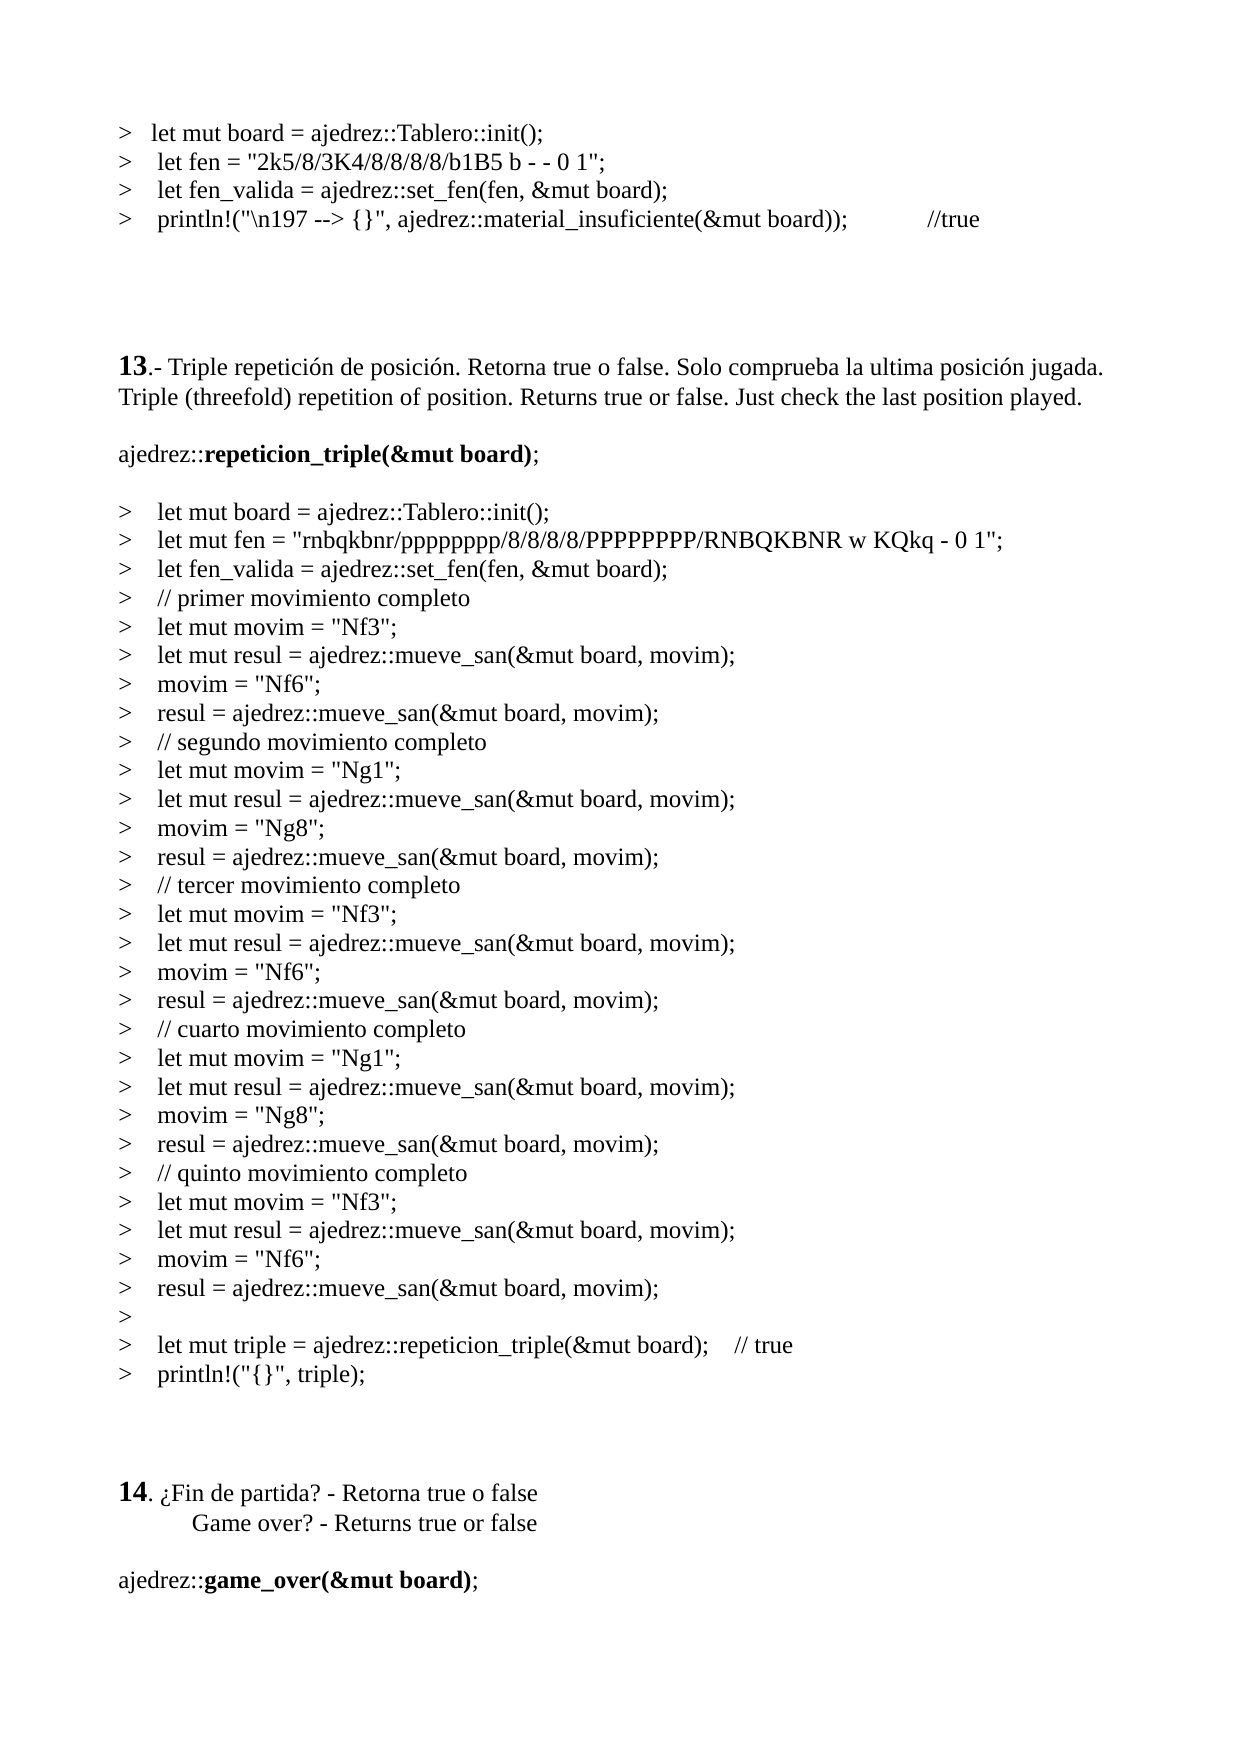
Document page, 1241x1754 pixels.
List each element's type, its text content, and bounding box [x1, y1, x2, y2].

text > let mut board = ajedrez::Tablero::init(); > let mut fen = "rnbqkbnr/pppppppp/8/8/8/8/PPPPPPPP/RNBQKBNR w KQkq - 0 1"; > let fen_valida = ajedrez::set_fen(fen, &mut board); > // primer movimiento completo > let mut movim = "Nf3"; > let mut resul = ajedrez::mueve_san(&mut board, movim); > movim = "Nf6"; > resul = ajedrez::mueve_san(&mut board, movim); > // segundo movimiento completo > let mut movim = "Ng1"; > let mut resul = ajedrez::mueve_san(&mut board, movim); > movim = "Ng8"; > resul = ajedrez::mueve_san(&mut board, movim); > // tercer movimiento completo > let mut movim = "Nf3"; > let mut resul = ajedrez::mueve_san(&mut board, movim); > movim = "Nf6"; > resul = ajedrez::mueve_san(&mut board, movim); > // cuarto movimiento completo > let mut movim = "Ng1"; > let mut resul = ajedrez::mueve_san(&mut board, movim); > movim = "Ng8"; > resul = ajedrez::mueve_san(&mut board, movim); > // quinto movimiento completo > let mut movim = "Nf3"; > let mut resul = ajedrez::mueve_san(&mut board, movim); > movim = "Nf6"; > resul = ajedrez::mueve_san(&mut board, movim); > > let mut triple = ajedrez::repeticion_triple(&mut board); // true > println!("{}", triple); [118, 497, 1122, 1388]
text ajedrez::repeticion_triple(&mut board); [118, 439, 1122, 468]
text Triple (threefold) repetition of position. Returns true or false. Just check the last position played. [118, 382, 1122, 410]
text 13.- Triple repetición de posición. Retorna true o false. Solo comprueba la ultima posición jugada. [118, 348, 1122, 382]
text ajedrez::game_over(&mut board); [118, 1565, 1122, 1594]
text 14. ¿Fin de partida? - Retorna true o false [118, 1474, 1122, 1508]
text > let mut board = ajedrez::Tablero::init(); > let fen = "2k5/8/3K4/8/8/8/8/b1B5 b - - 0 1"; > let fen_valida = ajedrez::set_fen(fen, &mut board); > println!("\n197 --> {}", ajedrez::material_insuficiente(&mut board)); //true [118, 118, 1122, 233]
text Game over? - Returns true or false [118, 1508, 1122, 1536]
